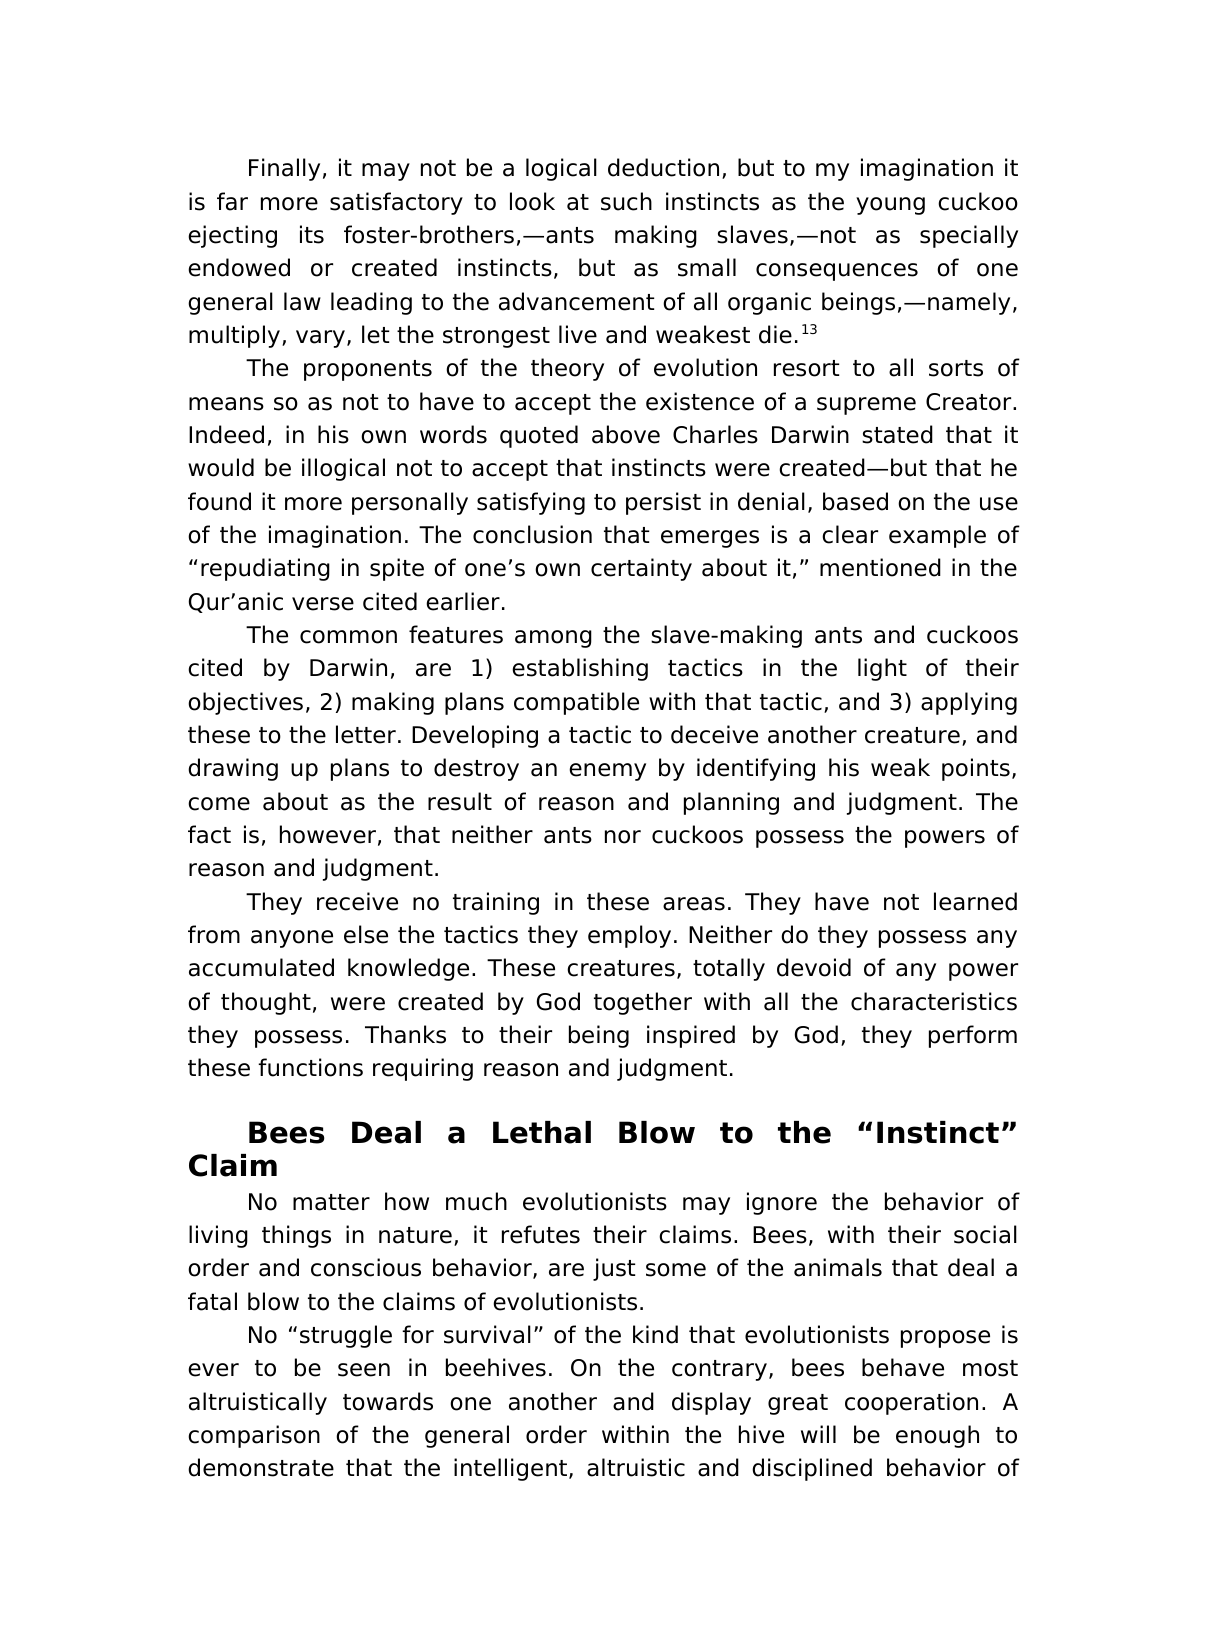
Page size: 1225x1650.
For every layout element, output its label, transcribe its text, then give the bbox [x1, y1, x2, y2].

text Finally, it may not be a logical deduction, but to my imagination it is far more satisfactory to look at such instincts as the young cuckoo ejecting its foster-brothers,—ants making slaves,—not as specially endowed or created instincts, but as small consequences of one general law leading to the advancement of all organic beings,—namely, multiply, vary, let the strongest live and weakest die.13 [187, 150, 1020, 350]
text Bees Deal a Lethal Blow to the “Instinct” Claim [187, 1117, 1020, 1183]
text The common features among the slave-making ants and cuckoos cited by Darwin, are 1) establishing tactics in the light of their objectives, 2) making plans compatible with that tactic, and 3) applying these to the letter. Developing a tactic to deceive another creature, and drawing up plans to destroy an enemy by identifying his weak points, come about as the result of reason and planning and judgment. The fact is, however, that neither ants nor cuckoos possess the powers of reason and judgment. [187, 617, 1020, 883]
text No matter how much evolutionists may ignore the behavior of living things in nature, it refutes their claims. Bees, with their social order and conscious behavior, are just some of the animals that deal a fatal blow to the claims of evolutionists. [187, 1183, 1020, 1317]
text They receive no training in these areas. They have not learned from anyone else the tactics they employ. Neither do they possess any accumulated knowledge. These creatures, totally devoid of any power of thought, were created by God together with all the characteristics they possess. Thanks to their being inspired by God, they perform these functions requiring reason and judgment. [187, 883, 1020, 1083]
text No “struggle for survival” of the kind that evolutionists propose is ever to be seen in beehives. On the contrary, bees behave most altruistically towards one another and display great cooperation. A comparison of the general order within the hive will be enough to demonstrate that the intelligent, altruistic and disciplined behavior of [187, 1317, 1020, 1483]
text The proponents of the theory of evolution resort to all sorts of means so as not to have to accept the existence of a supreme Creator. Indeed, in his own words quoted above Charles Darwin stated that it would be illogical not to accept that instincts were created—but that he found it more personally satisfying to persist in denial, based on the use of the imagination. The conclusion that emerges is a clear example of “repudiating in spite of one’s own certainty about it,” mentioned in the Qur’anic verse cited earlier. [187, 350, 1020, 617]
